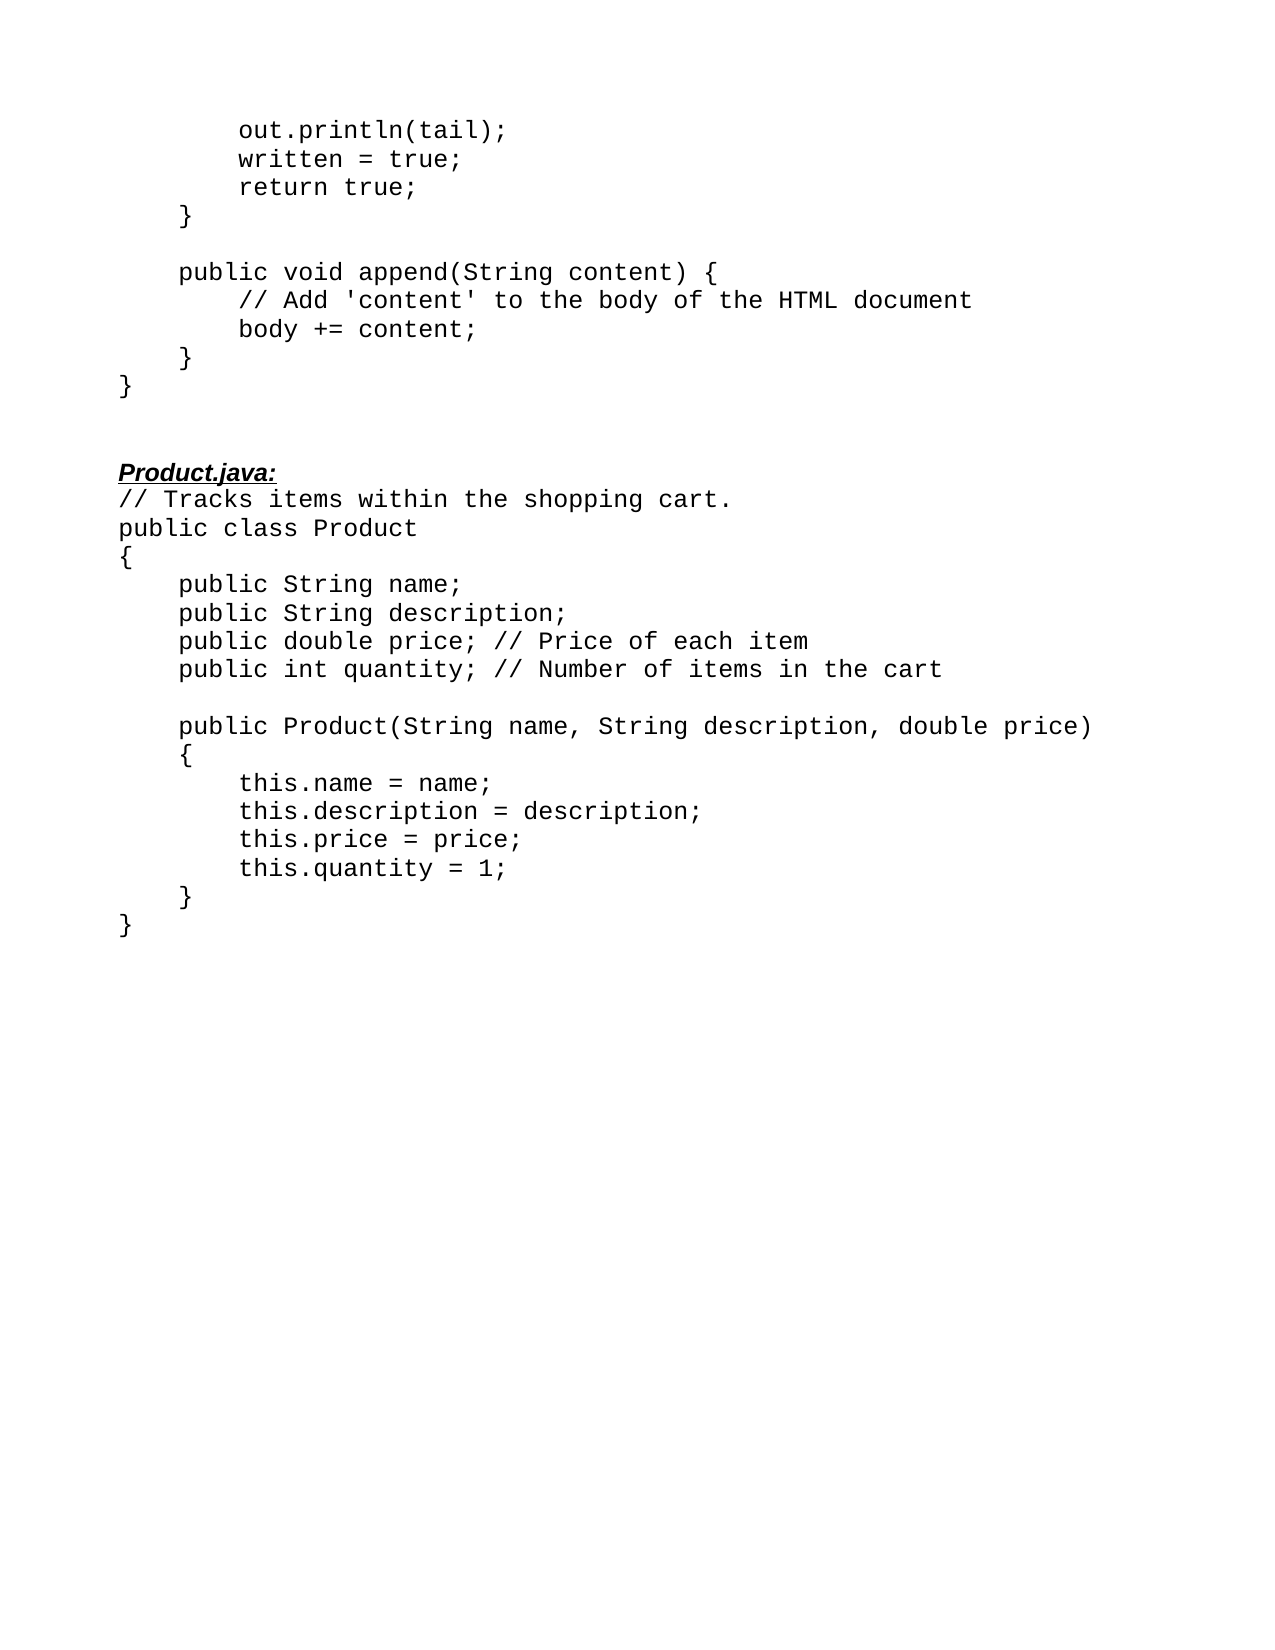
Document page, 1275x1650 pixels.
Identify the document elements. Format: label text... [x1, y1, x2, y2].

text } [118, 203, 1157, 231]
text public double price; // Price of each item [118, 628, 1157, 657]
text { [118, 543, 1157, 572]
text public int quantity; // Number of items in the cart [118, 657, 1157, 685]
text out.println(tail); [118, 118, 1157, 146]
text this.quantity = 1; [118, 855, 1157, 883]
text } [118, 345, 1157, 373]
text { [118, 742, 1157, 770]
text public void append(String content) { [118, 260, 1157, 288]
text this.description = description; [118, 798, 1157, 827]
text public class Product [118, 515, 1157, 543]
text this.name = name; [118, 770, 1157, 798]
text written = true; [118, 146, 1157, 175]
text // Add 'content' to the body of the HTML document [118, 288, 1157, 316]
text public Product(String name, String description, double price) [118, 713, 1157, 742]
text Product.java: [118, 458, 1157, 487]
text } [118, 373, 1157, 401]
text return true; [118, 175, 1157, 203]
text body += content; [118, 316, 1157, 345]
text public String description; [118, 600, 1157, 628]
text } [118, 883, 1157, 912]
text this.price = price; [118, 827, 1157, 855]
text // Tracks items within the shopping cart. [118, 487, 1157, 515]
text } [118, 912, 1157, 940]
text public String name; [118, 572, 1157, 600]
